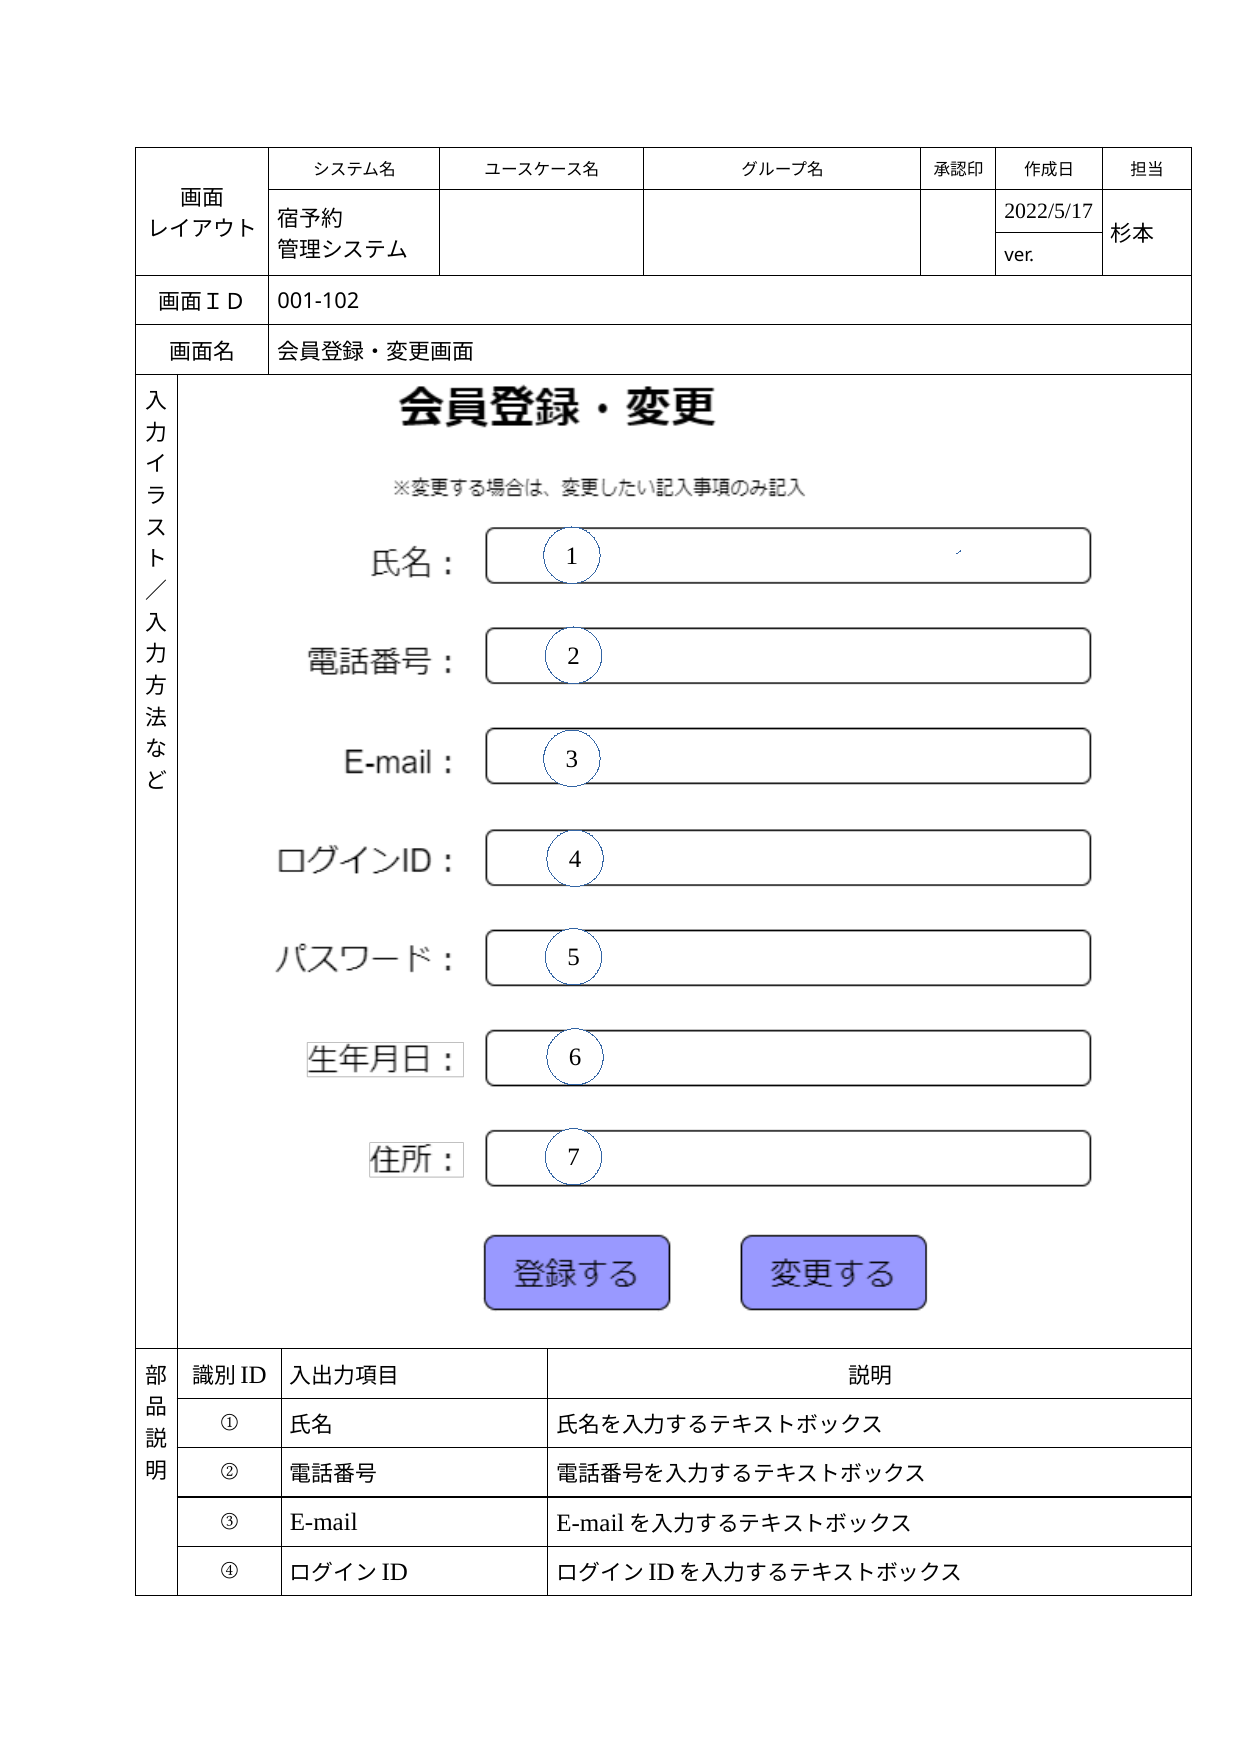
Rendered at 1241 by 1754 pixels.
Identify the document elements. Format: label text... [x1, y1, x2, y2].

table_cell 電話番号 [282, 1448, 547, 1496]
table_header 担当 [1103, 148, 1191, 189]
table_cell 入力イラスト／入力方法など [136, 375, 177, 1348]
table_cell [178, 375, 1191, 1348]
table_cell 部品説明 [136, 1349, 177, 1595]
table_cell 氏名 [282, 1399, 547, 1447]
table_header システム名 [269, 148, 439, 189]
table_cell 入出力項目 [282, 1349, 547, 1398]
table_cell 2022/5/17 [996, 190, 1102, 232]
table_cell [440, 190, 643, 275]
table_cell 001-102 [269, 276, 1191, 324]
table_cell 説明 [548, 1349, 1191, 1398]
table_cell ログインID [282, 1547, 547, 1595]
table_cell 画面名 [136, 325, 268, 374]
table_cell [921, 190, 995, 275]
table_cell ④ [178, 1547, 281, 1595]
table_header 作成日 [996, 148, 1102, 189]
table_cell 会員登録・変更画面 [269, 325, 1191, 374]
table_cell 宿予約 管理システム [269, 190, 439, 275]
table_cell 電話番号を入力するテキストボックス [548, 1448, 1191, 1496]
table_cell ver. [996, 233, 1102, 275]
table_cell E-mailを入力するテキストボックス [548, 1498, 1191, 1546]
table_cell E-mail [282, 1498, 547, 1546]
table_header 承認印 [921, 148, 995, 189]
table_cell 杉本 [1103, 190, 1191, 275]
table_cell ② [178, 1448, 281, 1496]
table_cell ③ [178, 1498, 281, 1546]
table_cell 画面ＩＤ [136, 276, 268, 324]
table_header 画面 レイアウト [136, 148, 268, 275]
table_cell ① [178, 1399, 281, 1447]
table_cell 氏名を入力するテキストボックス [548, 1399, 1191, 1447]
table_header ユースケース名 [440, 148, 643, 189]
table_cell ログインIDを入力するテキストボックス [548, 1547, 1191, 1595]
picture [248, 383, 1093, 1312]
table_cell 識別ID [178, 1349, 281, 1398]
table_header グループ名 [644, 148, 920, 189]
table_cell [644, 190, 920, 275]
